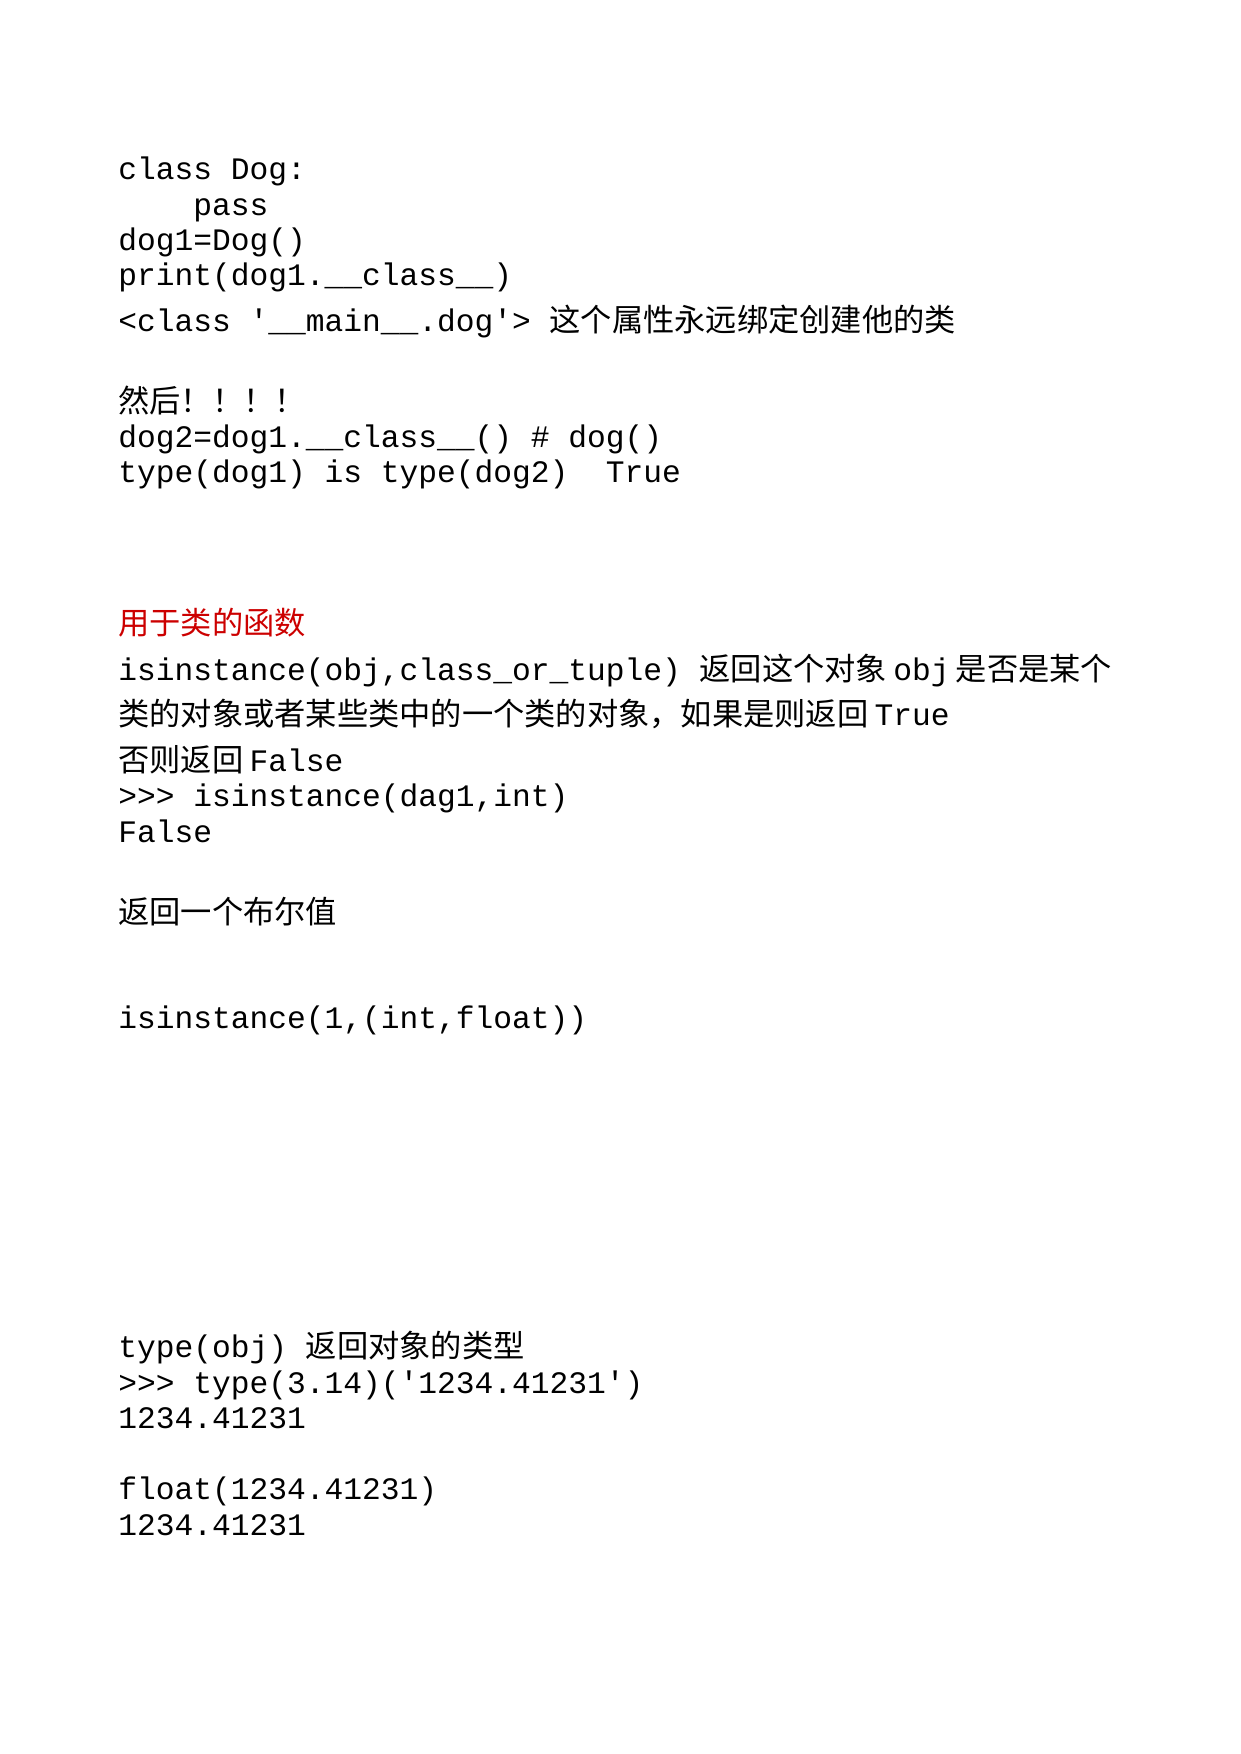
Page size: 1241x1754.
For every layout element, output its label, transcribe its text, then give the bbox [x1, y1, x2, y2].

text 否则返回False [118, 735, 1122, 781]
text 返回一个布尔值 [118, 887, 1122, 932]
text >>> isinstance(dag1,int) [118, 781, 1122, 816]
text dog2=dog1.__class__() # dog() [118, 421, 1122, 457]
text >>> type(3.14)('1234.41231') [118, 1367, 1122, 1403]
text float(1234.41231) [118, 1473, 1122, 1509]
text class Dog: [118, 153, 1122, 189]
text 1234.41231 [118, 1509, 1122, 1544]
text print(dog1.__class__) [118, 260, 1122, 295]
text type(dog1) is type(dog2) True [118, 457, 1122, 492]
text 然后！！！！ [118, 376, 1122, 421]
text pass [118, 189, 1122, 224]
text 用于类的函数 [118, 598, 1122, 644]
text isinstance(obj,class_or_tuple) 返回这个对象obj是否是某个类的对象或者某些类中的一个类的对象，如果是则返回True [118, 644, 1122, 735]
text 1234.41231 [118, 1403, 1122, 1438]
text type(obj) 返回对象的类型 [118, 1322, 1122, 1367]
text dog1=Dog() [118, 224, 1122, 260]
text False [118, 816, 1122, 851]
text isinstance(1,(int,float)) [118, 1003, 1122, 1038]
text <class '__main__.dog'> 这个属性永远绑定创建他的类 [118, 295, 1122, 341]
